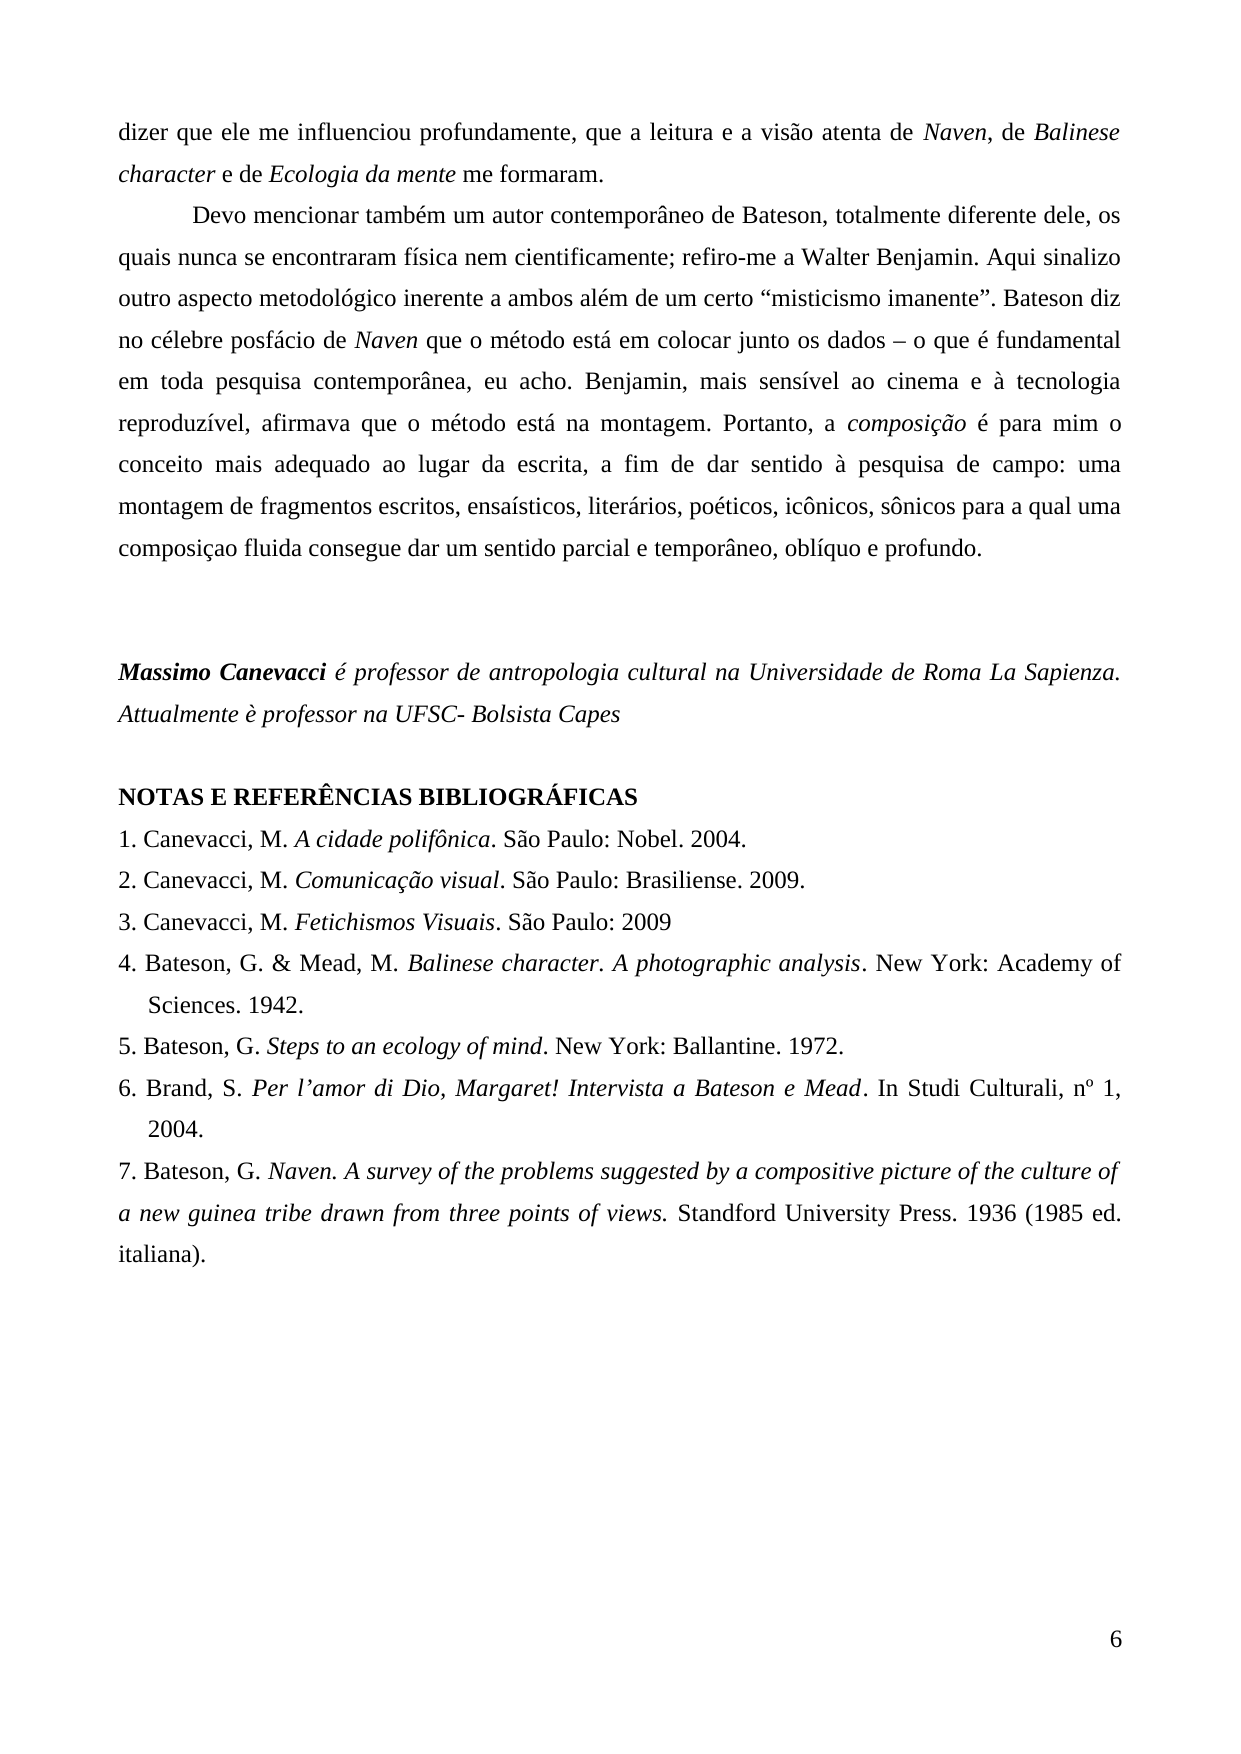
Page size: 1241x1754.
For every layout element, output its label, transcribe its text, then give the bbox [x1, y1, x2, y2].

text dizer que ele me influenciou profundamente, que a leitura e a visão atenta de Naven, de Balinese character e de Ecologia da mente me formaram. [118, 118, 1122, 187]
text 5. Bateson, G. Steps to an ecology of mind. New York: Ballantine. 1972. [118, 1032, 1122, 1060]
text 6. Brand, S. Per l’amor di Dio, Margaret! Intervista a Bateson e Mead. In Studi Culturali, nº 1, 2004. [118, 1074, 1122, 1143]
text 3. Canevacci, M. Fetichismos Visuais. São Paulo: 2009 [118, 908, 1122, 936]
text 4. Bateson, G. & Mead, M. Balinese character. A photographic analysis. New York: Academy of Sciences. 1942. [118, 949, 1122, 1019]
text 7. Bateson, G. Naven. A survey of the problems suggested by a compositive picture of the culture of a new guinea tribe drawn from three points of views. Standford University Press. 1936 (1985 ed. italiana). [118, 1157, 1122, 1268]
text 1. Canevacci, M. A cidade polifônica. São Paulo: Nobel. 2004. [118, 825, 1122, 852]
text 2. Canevacci, M. Comunicação visual. São Paulo: Brasiliense. 2009. [118, 866, 1122, 894]
text Massimo Canevacci é professor de antropologia cultural na Universidade de Roma La Sapienza. Attualmente è professor na UFSC- Bolsista Capes [118, 658, 1122, 728]
text NOTAS E REFERÊNCIAS BIBLIOGRÁFICAS [118, 783, 1122, 811]
text Devo mencionar também um autor contemporâneo de Bateson, totalmente diferente dele, os quais nunca se encontraram física nem cientificamente; refiro-me a Walter Benjamin. Aqui sinalizo outro aspecto metodológico inerente a ambos além de um certo “misticismo imanente”. Bateson diz no célebre posfácio de Naven que o método está em colocar junto os dados – o que é fundamental em toda pesquisa contemporânea, eu acho. Benjamin, mais sensível ao cinema e à tecnologia reproduzível, afirmava que o método está na montagem. Portanto, a composição é para mim o conceito mais adequado ao lugar da escrita, a fim de dar sentido à pesquisa de campo: uma montagem de fragmentos escritos, ensaísticos, literários, poéticos, icônicos, sônicos para a qual uma composiçao fluida consegue dar um sentido parcial e temporâneo, oblíquo e profundo. [118, 201, 1122, 561]
